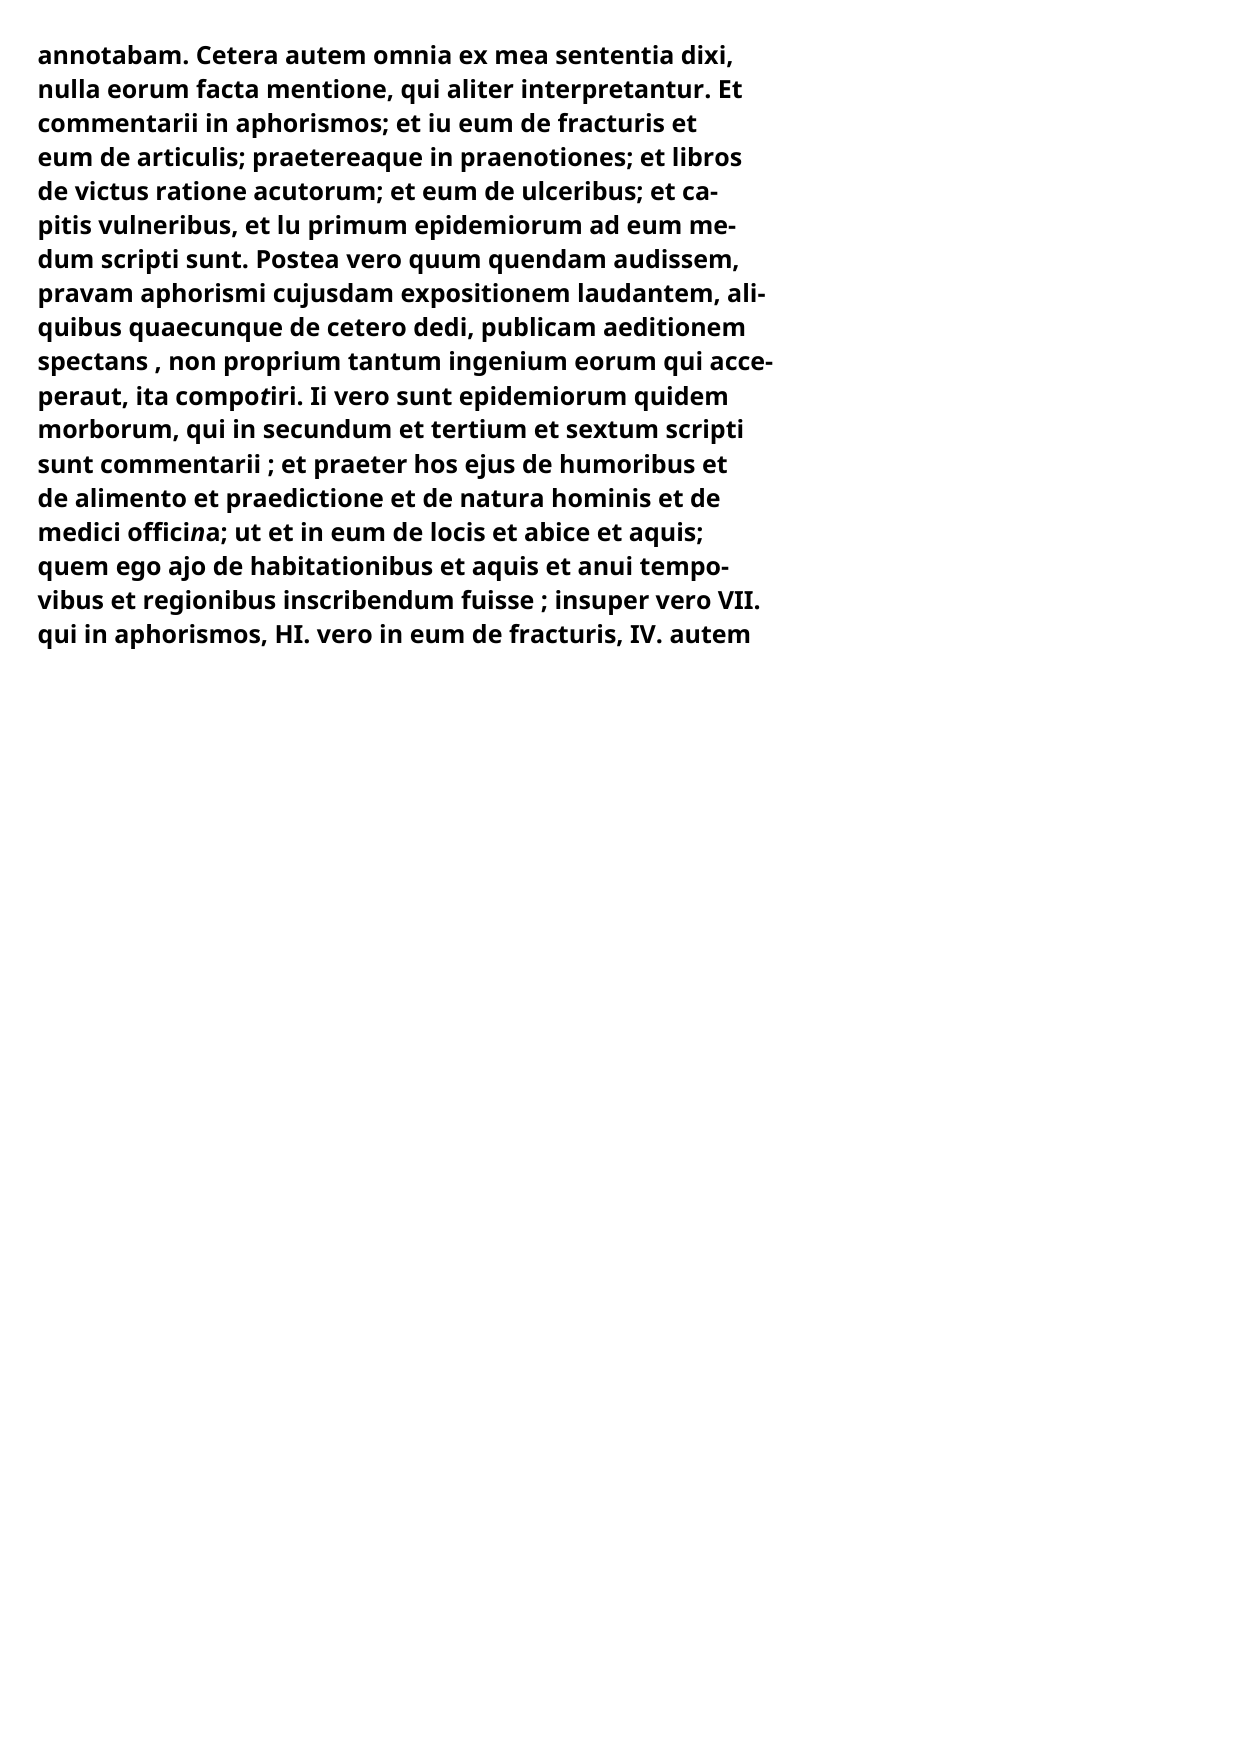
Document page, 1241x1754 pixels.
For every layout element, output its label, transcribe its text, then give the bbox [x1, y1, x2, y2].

text annotabam. Cetera autem omnia ex mea sententia dixi, nulla eorum facta mentione, qui aliter interpretantur. Et commentarii in aphorismos; et iu eum de fracturis et eum de articulis; praetereaque in praenotiones; et libros de victus ratione acutorum; et eum de ulceribus; et ca- pitis vulneribus, et lu primum epidemiorum ad eum me- dum scripti sunt. Postea vero quum quendam audissem, pravam aphorismi cujusdam expositionem laudantem, ali- quibus quaecunque de cetero dedi, publicam aeditionem spectans , non proprium tantum ingenium eorum qui acce- peraut, ita compotiri. Ii vero sunt epidemiorum quidem morborum, qui in secundum et tertium et sextum scripti sunt commentarii ; et praeter hos ejus de humoribus et de alimento et praedictione et de natura hominis et de medici officina; ut et in eum de locis et abice et aquis; quem ego ajo de habitationibus et aquis et anui tempo- vibus et regionibus inscribendum fuisse ; insuper vero VII. qui in aphorismos, HI. vero in eum de fracturis, IV. autem [37, 37, 1203, 651]
